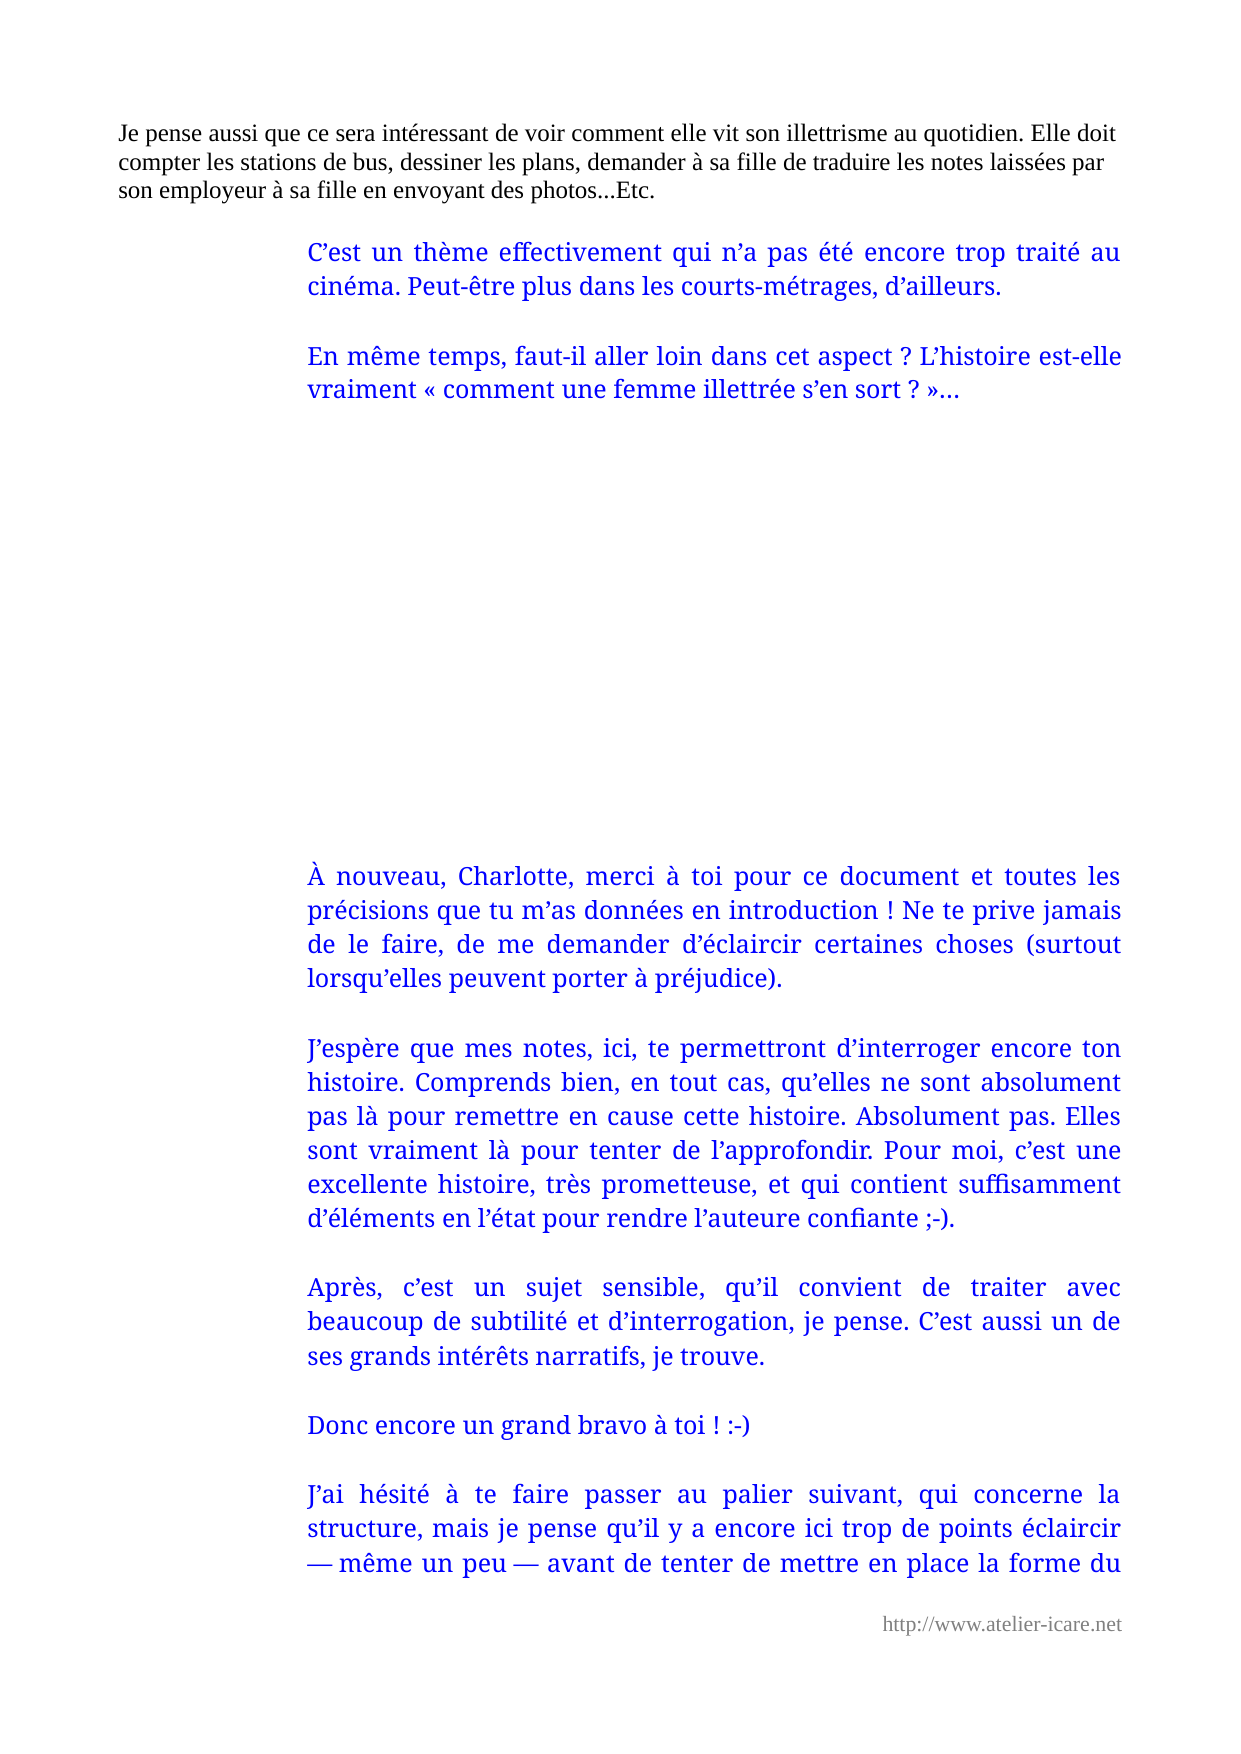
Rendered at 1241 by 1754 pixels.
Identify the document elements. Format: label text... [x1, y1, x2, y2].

text J’ai hésité à te faire passer au palier suivant, qui concerne la structure, mais je pense qu’il y a encore ici trop de points éclaircir — même un peu — avant de tenter de mettre en place la forme du [307, 1477, 1122, 1579]
text En même temps, faut-il aller loin dans cet aspect ? L’histoire est-elle vraiment « comment une femme illettrée s’en sort ? »… [307, 338, 1122, 406]
text Je pense aussi que ce sera intéressant de voir comment elle vit son illettrisme au quotidien. Elle doit compter les stations de bus, dessiner les plans, demander à sa fille de traduire les notes laissées par son employeur à sa fille en envoyant des photos...Etc. [118, 118, 1122, 204]
text Après, c’est un sujet sensible, qu’il convient de traiter avec beaucoup de subtilité et d’interrogation, je pense. C’est aussi un de ses grands intérêts narratifs, je trouve. [307, 1270, 1122, 1372]
text Donc encore un grand bravo à toi ! :-) [307, 1408, 1122, 1442]
text C’est un thème effectivement qui n’a pas été encore trop traité au cinéma. Peut-être plus dans les courts-métrages, d’ailleurs. [307, 234, 1122, 303]
text À nouveau, Charlotte, merci à toi pour ce document et toutes les précisions que tu m’as données en introduction ! Ne te prive jamais de le faire, de me demander d’éclaircir certaines choses (surtout lorsqu’elles peuvent porter à préjudice). [307, 858, 1122, 995]
text J’espère que mes notes, ici, te permettront d’interroger encore ton histoire. Comprends bien, en tout cas, qu’elles ne sont absolument pas là pour remettre en cause cette histoire. Absolument pas. Elles sont vraiment là pour tenter de l’approfondir. Pour moi, c’est une excellente histoire, très prometteuse, et qui contient suffisamment d’éléments en l’état pour rendre l’auteure confiante ;-). [307, 1030, 1122, 1234]
